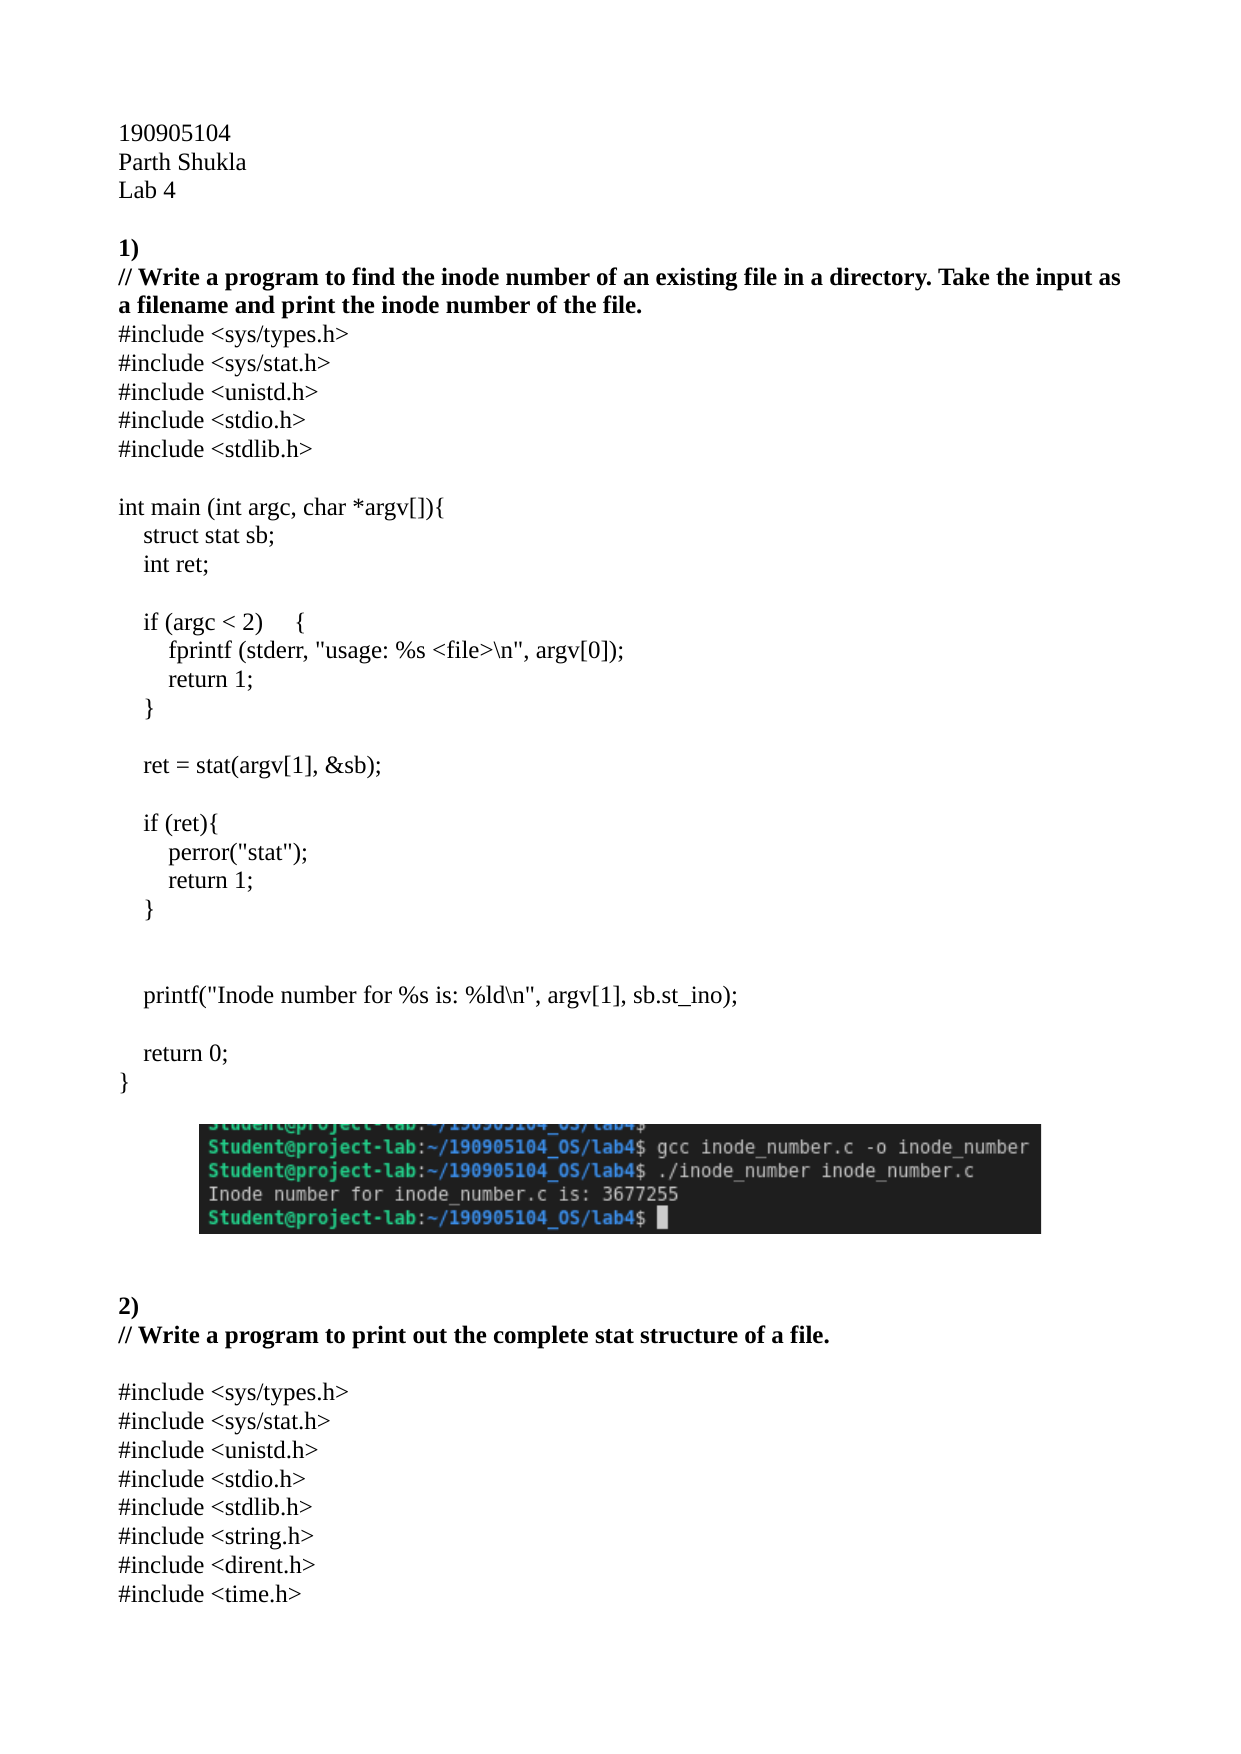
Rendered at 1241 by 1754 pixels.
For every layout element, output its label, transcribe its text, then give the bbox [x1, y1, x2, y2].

text 1) [118, 233, 1122, 262]
text #include <stdlib.h> [118, 434, 1122, 463]
text } [118, 693, 1122, 722]
text #include <stdlib.h> [118, 1492, 1122, 1521]
text #include <string.h> [118, 1521, 1122, 1550]
text return 0; [118, 1038, 1122, 1067]
text struct stat sb; [118, 521, 1122, 549]
text #include <time.h> [118, 1579, 1122, 1607]
text } [118, 1067, 1122, 1096]
text #include <unistd.h> [118, 377, 1122, 406]
text int main (int argc, char *argv[]){ [118, 492, 1122, 521]
text return 1; [118, 664, 1122, 693]
text // Write a program to find the inode number of an existing file in a directory. Take the input as a filename and print the inode number of the file. [118, 262, 1122, 319]
text #include <dirent.h> [118, 1550, 1122, 1579]
text perror("stat"); [118, 837, 1122, 866]
text return 1; [118, 866, 1122, 894]
text #include <unistd.h> [118, 1435, 1122, 1464]
text #include <sys/stat.h> [118, 348, 1122, 377]
text // Write a program to print out the complete stat structure of a file. [118, 1320, 1122, 1349]
text #include <stdio.h> [118, 406, 1122, 434]
picture [199, 1124, 1042, 1234]
text if (ret){ [118, 808, 1122, 837]
text 2) [118, 1291, 1122, 1320]
text #include <sys/stat.h> [118, 1406, 1122, 1435]
text fprintf (stderr, "usage: %s <file>\n", argv[0]); [118, 636, 1122, 664]
text #include <sys/types.h> [118, 319, 1122, 348]
text Lab 4 [118, 176, 1122, 204]
text int ret; [118, 549, 1122, 578]
text #include <sys/types.h> [118, 1377, 1122, 1406]
text printf("Inode number for %s is: %ld\n", argv[1], sb.st_ino); [118, 981, 1122, 1009]
text } [118, 894, 1122, 923]
text if (argc < 2) { [118, 607, 1122, 636]
text 190905104 [118, 118, 1122, 147]
text #include <stdio.h> [118, 1464, 1122, 1492]
text Parth Shukla [118, 147, 1122, 176]
text ret = stat(argv[1], &sb); [118, 751, 1122, 779]
